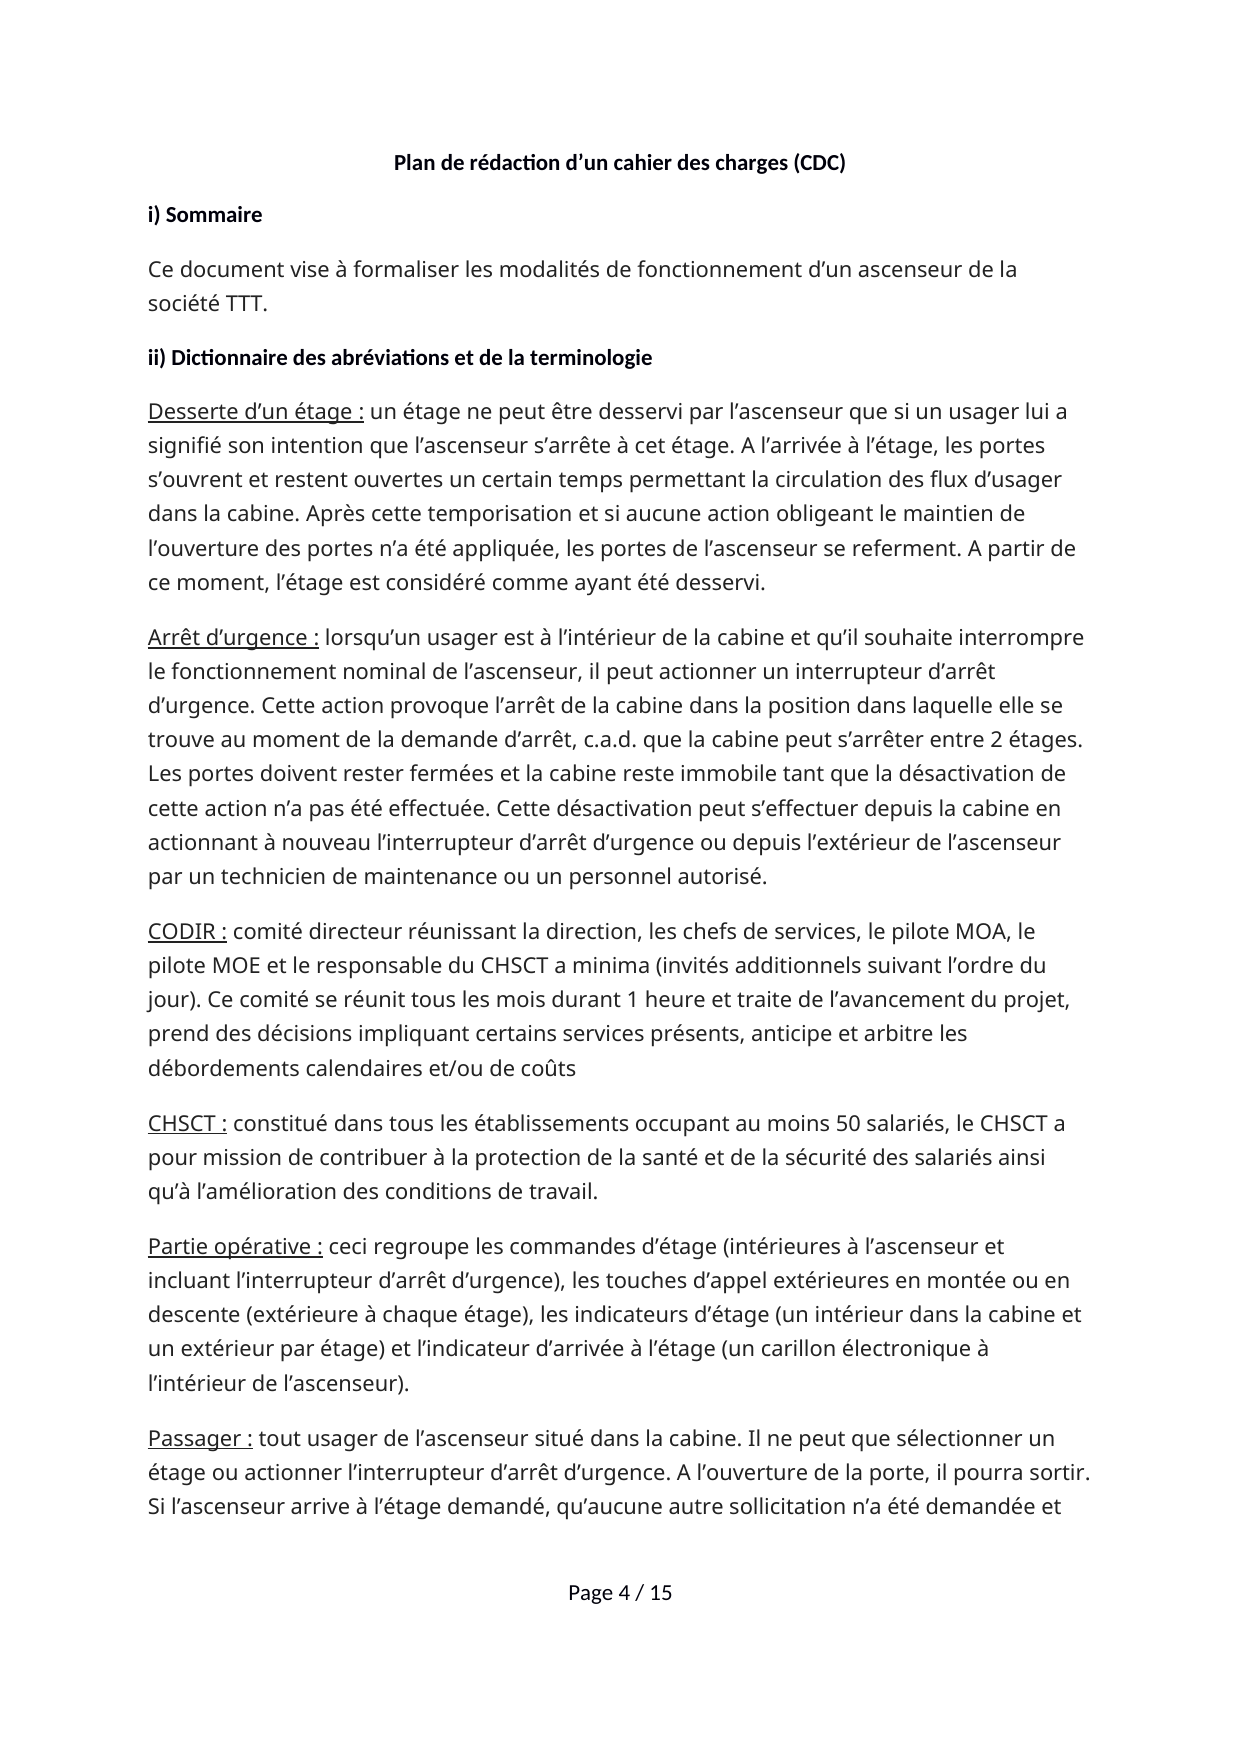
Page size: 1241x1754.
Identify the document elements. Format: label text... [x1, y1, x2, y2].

text Passager : tout usager de l’ascenseur situé dans la cabine. Il ne peut que sélectionner un étage ou actionner l’interrupteur d’arrêt d’urgence. A l’ouverture de la porte, il pourra sortir. Si l’ascenseur arrive à l’étage demandé, qu’aucune autre sollicitation n’a été demandée et [148, 1422, 1093, 1521]
text ii) Dictionnaire des abréviations et de la terminologie [148, 343, 1093, 371]
text Arrêt d’urgence : lorsqu’un usager est à l’intérieur de la cabine et qu’il souhaite interrompre le fonctionnement nominal de l’ascenseur, il peut actionner un interrupteur d’arrêt d’urgence. Cette action provoque l’arrêt de la cabine dans la position dans laquelle elle se trouve au moment de la demande d’arrêt, c.a.d. que la cabine peut s’arrêter entre 2 étages. Les portes doivent rester fermées et la cabine reste immobile tant que la désactivation de cette action n’a pas été effectuée. Cette désactivation peut s’effectuer depuis la cabine en actionnant à nouveau l’interrupteur d’arrêt d’urgence ou depuis l’extérieur de l’ascenseur par un technicien de maintenance ou un personnel autorisé. [148, 622, 1093, 891]
text i) Sommaire [148, 201, 1093, 229]
text CHSCT : constitué dans tous les établissements occupant au moins 50 salariés, le CHSCT a pour mission de contribuer à la protection de la santé et de la sécurité des salariés ainsi qu’à l’amélioration des conditions de travail. [148, 1107, 1093, 1206]
text Partie opérative : ceci regroupe les commandes d’étage (intérieures à l’ascenseur et incluant l’interrupteur d’arrêt d’urgence), les touches d’appel extérieures en montée ou en descente (extérieure à chaque étage), les indicateurs d’étage (un intérieur dans la cabine et un extérieur par étage) et l’indicateur d’arrivée à l’étage (un carillon électronique à l’intérieur de l’ascenseur). [148, 1231, 1093, 1397]
text Plan de rédaction d’un cahier des charges (CDC) [148, 148, 1093, 176]
text Desserte d’un étage : un étage ne peut être desservi par l’ascenseur que si un usager lui a signifié son intention que l’ascenseur s’arrête à cet étage. A l’arrivée à l’étage, les portes s’ouvrent et restent ouvertes un certain temps permettant la circulation des flux d’usager dans la cabine. Après cette temporisation et si aucune action obligeant le maintien de l’ouverture des portes n’a été appliquée, les portes de l’ascenseur se referment. A partir de ce moment, l’étage est considéré comme ayant été desservi. [148, 396, 1093, 596]
text Ce document vise à formaliser les modalités de fonctionnement d’un ascenseur de la société TTT. [148, 254, 1093, 318]
text CODIR : comité directeur réunissant la direction, les chefs de services, le pilote MOA, le pilote MOE et le responsable du CHSCT a minima (invités additionnels suivant l’ordre du jour). Ce comité se réunit tous les mois durant 1 heure et traite de l’avancement du projet, prend des décisions impliquant certains services présents, anticipe et arbitre les débordements calendaires et/ou de coûts [148, 916, 1093, 1082]
